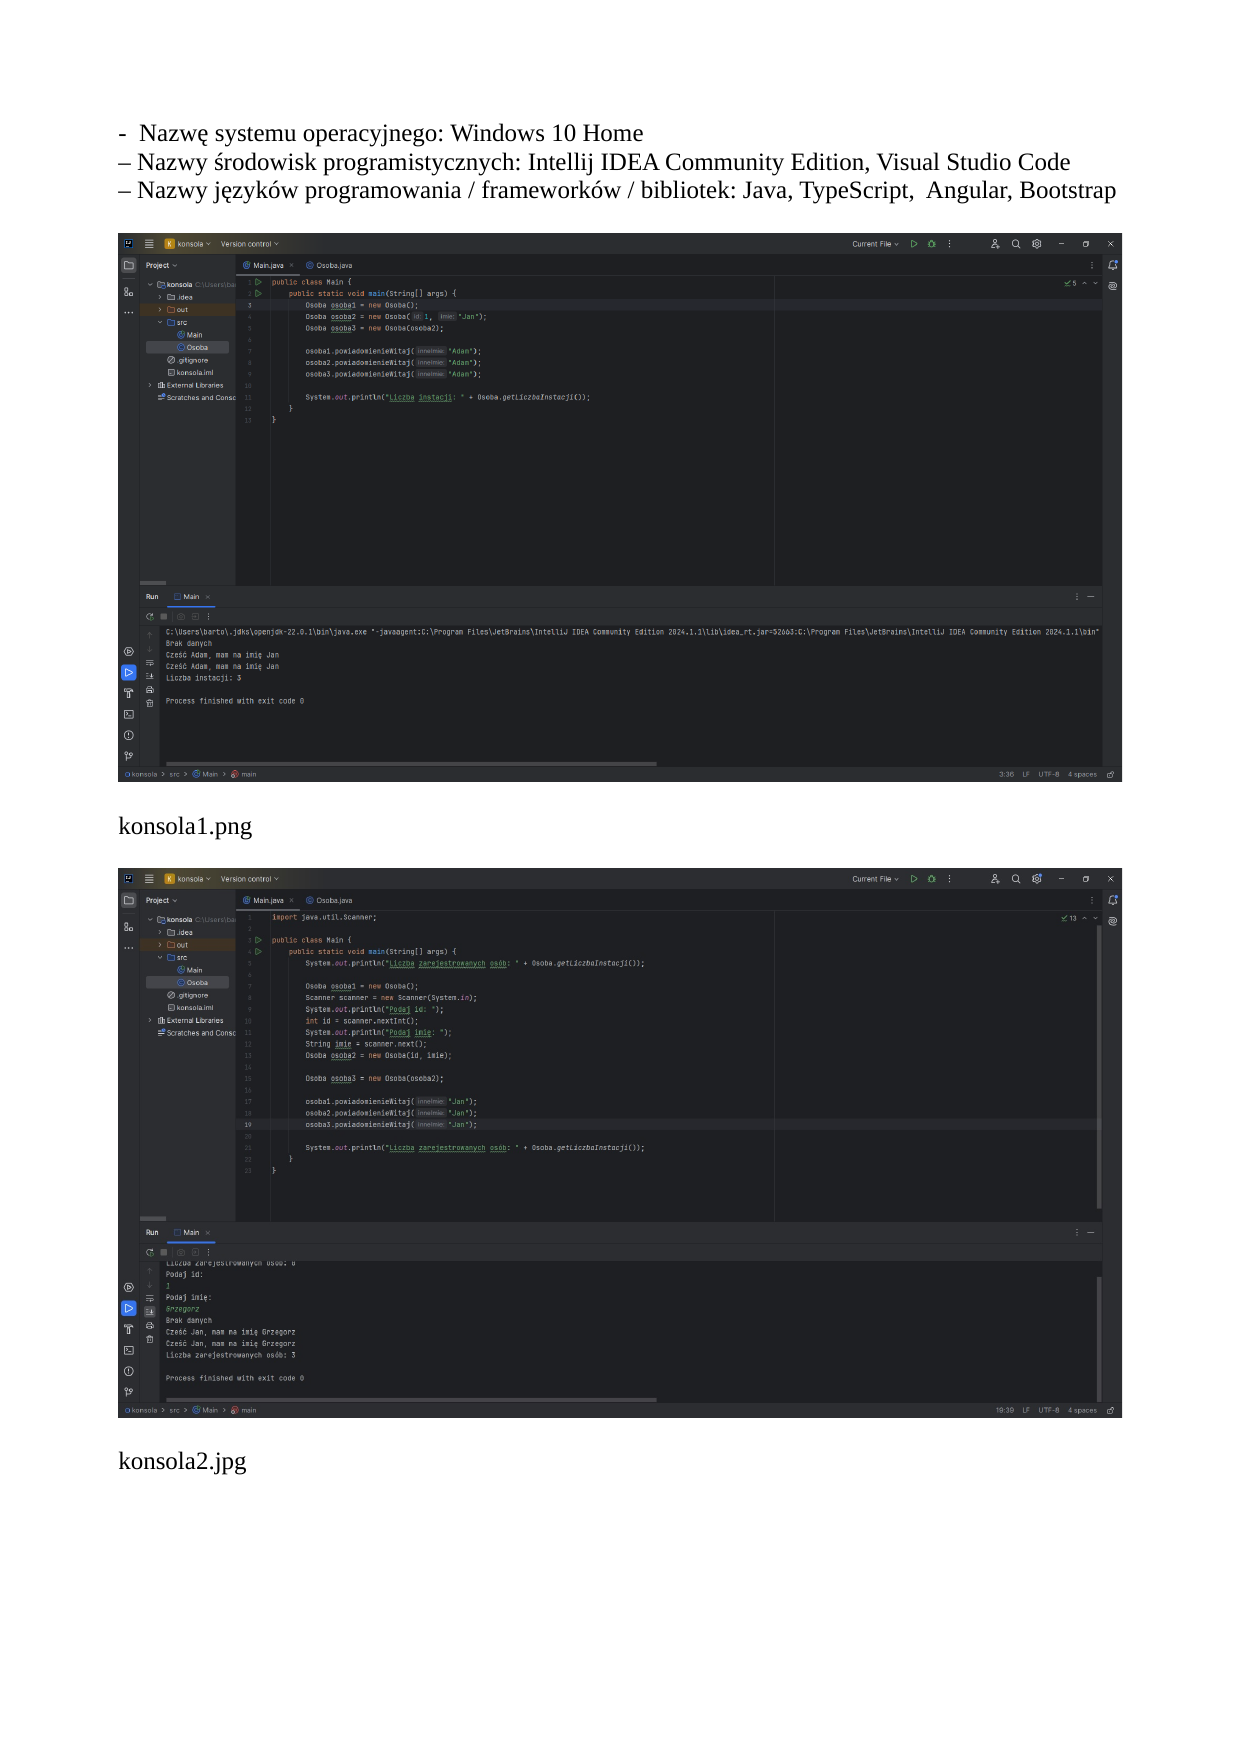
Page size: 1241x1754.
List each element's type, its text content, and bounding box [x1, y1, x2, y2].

picture [118, 868, 1123, 1418]
text - Nazwę systemu operacyjnego: Windows 10 Home ‒ Nazwy środowisk programistycznych: Intellij IDEA Community Edition, Visual Studio Code ‒ Nazwy języków programowania / frameworków / bibliotek: Java, TypeScript, Angular, Bootstrap [118, 118, 1122, 204]
picture [118, 233, 1123, 782]
text konsola2.jpg [118, 1446, 1122, 1475]
text konsola1.png [118, 782, 1122, 868]
